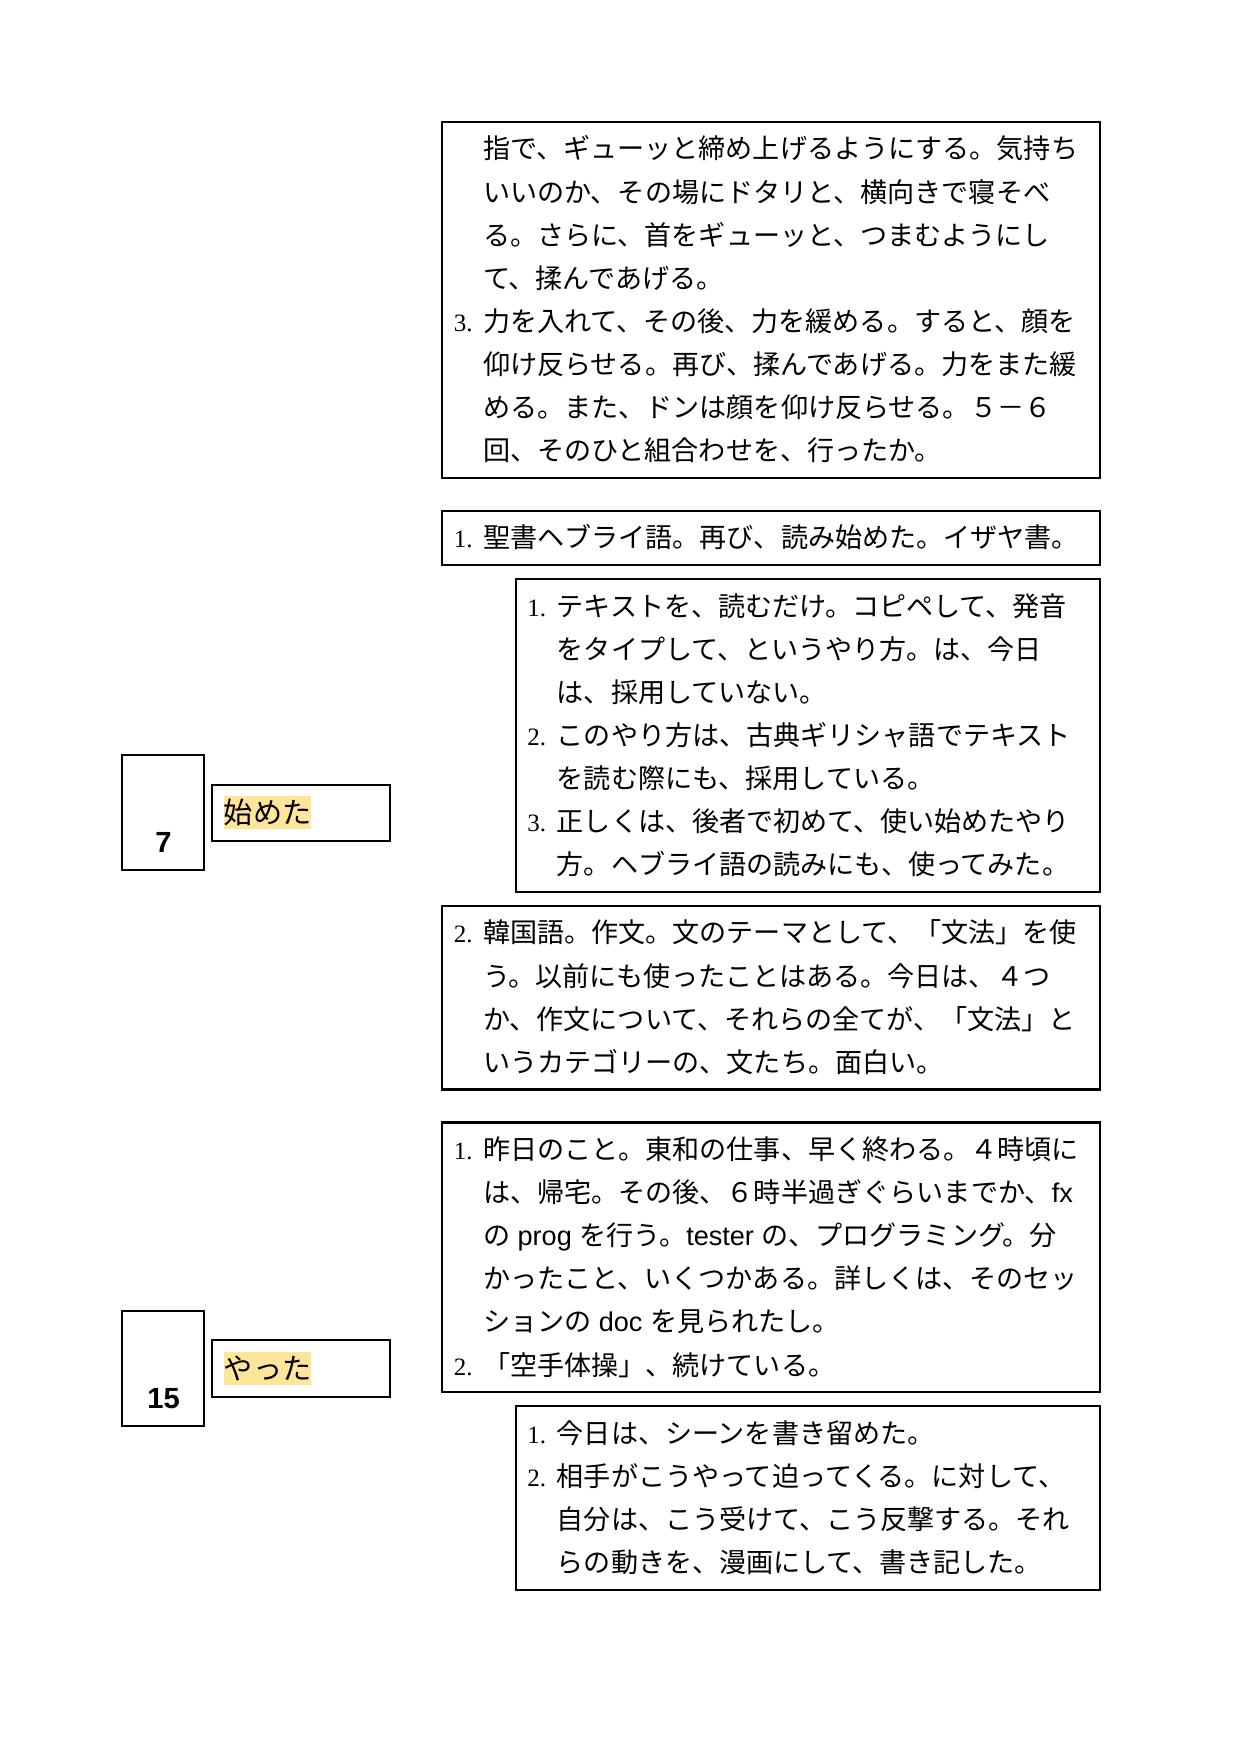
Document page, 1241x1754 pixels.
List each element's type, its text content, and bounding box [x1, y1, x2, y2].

table_cell 始めた [208, 507, 394, 1118]
table_cell 指で、ギューッと締め上げるようにする。気持ちいいのか、その場にドタリと、横向きで寝そべる。さらに、首をギューッと、つまむようにして、揉んであげる。 力を入れて、その後、力を緩める。すると、顔を仰け反らせる。再び、揉んであげる。力をまた緩める。また、ドンは顔を仰け反らせる。５－６回、そのひと組合わせを、行ったか。 [394, 118, 1104, 507]
table_cell [208, 118, 394, 507]
table_cell 7 [118, 507, 208, 1118]
table_cell 15 [118, 1119, 208, 1619]
table_cell 昨日のこと。東和の仕事、早く終わる。４時頃には、帰宅。その後、６時半過ぎぐらいまでか、fx の prog を行う。tester の、プログラミング。分かったこと、いくつかある。詳しくは、そのセッションの doc を見られたし。 「空手体操」、続けている。 今日は、シーンを書き留めた。 相手がこうやって迫ってくる。に対して、自分は、こう受けて、こう反撃する。それらの動きを、漫画にして、書き記した。 [394, 1119, 1104, 1619]
table_cell [118, 118, 208, 507]
table_cell やった [208, 1119, 394, 1619]
table_cell 聖書ヘブライ語。再び、読み始めた。イザヤ書。 テキストを、読むだけ。コピペして、発音をタイプして、というやり方。は、今日は、採用していない。 このやり方は、古典ギリシャ語でテキストを読む際にも、採用している。 正しくは、後者で初めて、使い始めたやり方。ヘブライ語の読みにも、使ってみた。 韓国語。作文。文のテーマとして、「文法」を使う。以前にも使ったことはある。今日は、４つか、作文について、それらの全てが、「文法」というカテゴリーの、文たち。面白い。 [394, 507, 1104, 1118]
